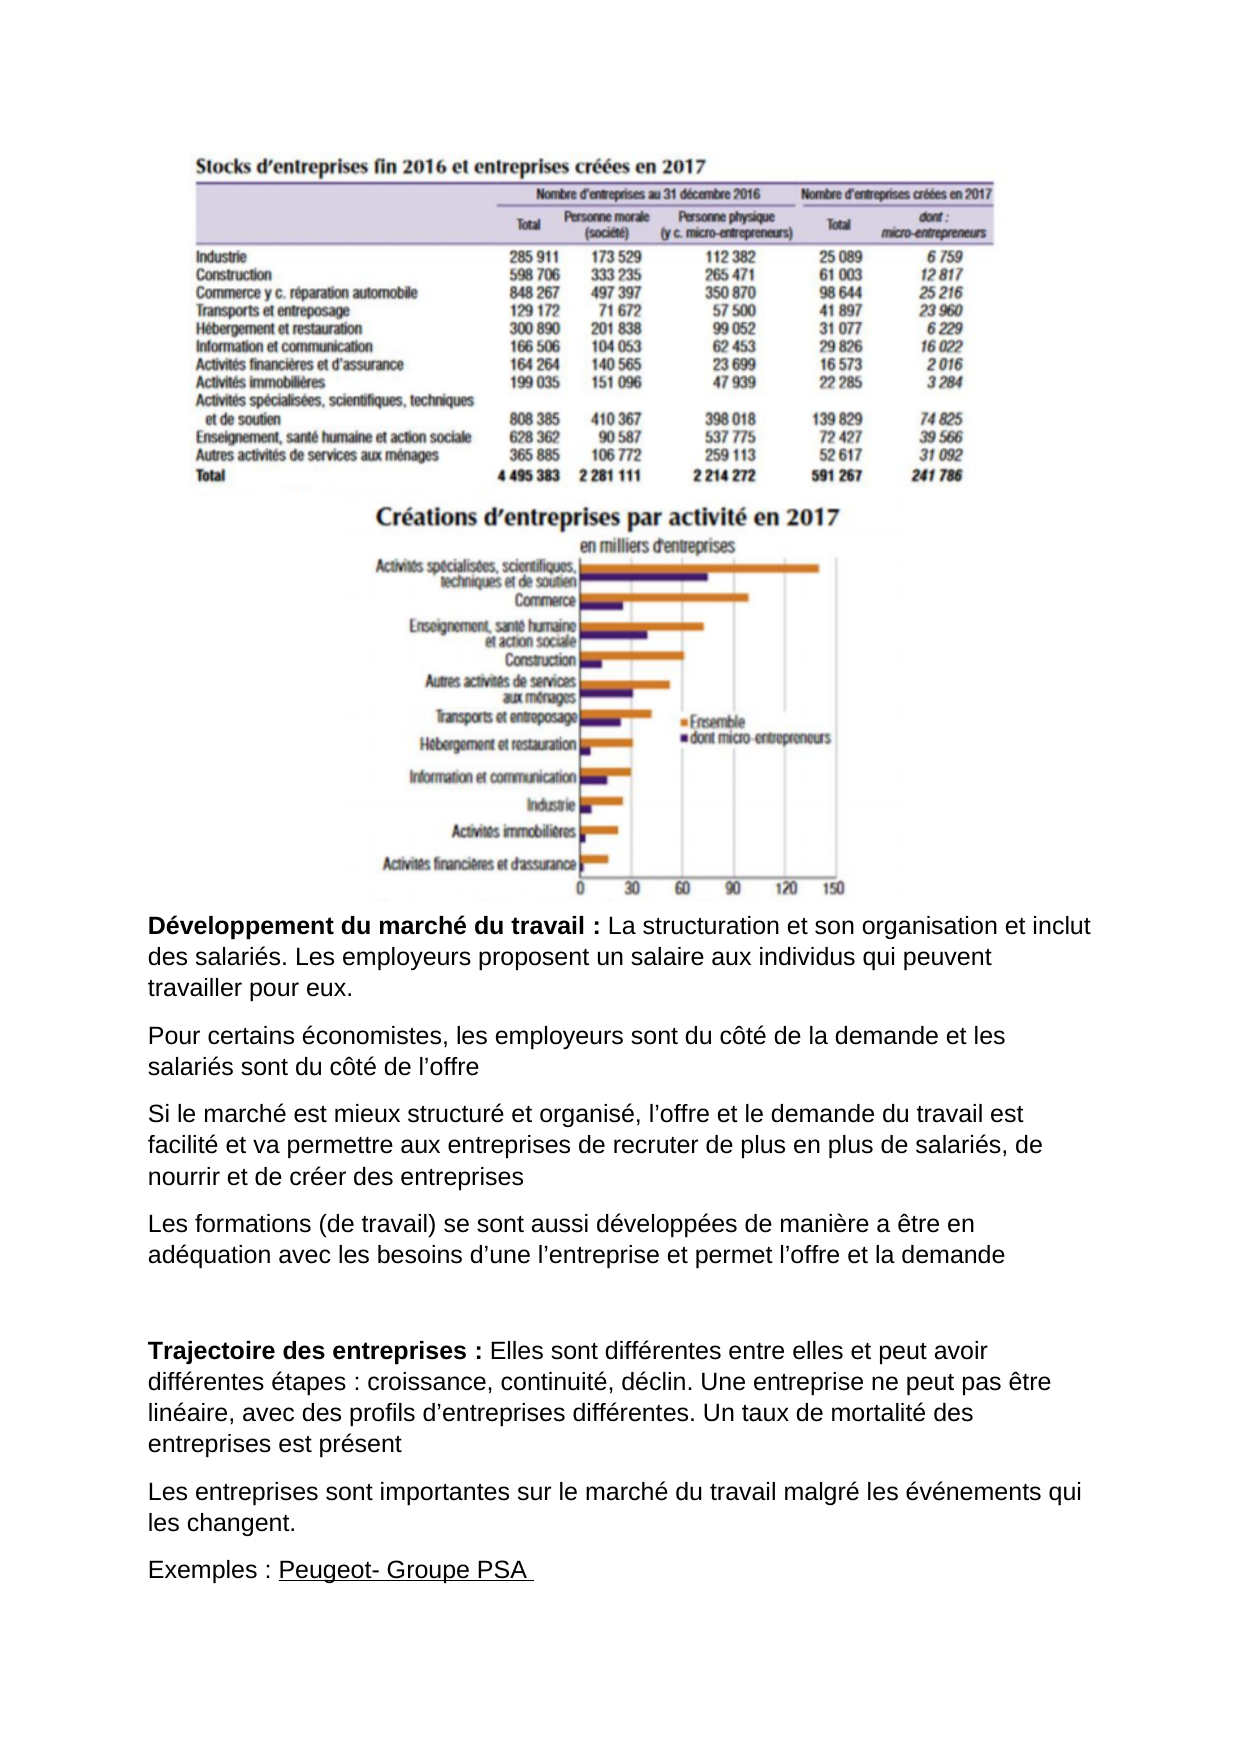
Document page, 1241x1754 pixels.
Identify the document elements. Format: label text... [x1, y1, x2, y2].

picture [147, 147, 1027, 902]
text Pour certains économistes, les employeurs sont du côté de la demande et les salariés sont du côté de l’offre [148, 1021, 1093, 1081]
text Les formations (de travail) se sont aussi développées de manière a être en adéquation avec les besoins d’une l’entreprise et permet l’offre et la demande [148, 1209, 1093, 1269]
text Trajectoire des entreprises : Elles sont différentes entre elles et peut avoir différentes étapes : croissance, continuité, déclin. Une entreprise ne peut pas être linéaire, avec des profils d’entreprises différentes. Un taux de mortalité des entreprises est présent [148, 1336, 1093, 1458]
text Exemples : Peugeot- Groupe PSA [148, 1555, 1093, 1584]
text Développement du marché du travail : La structuration et son organisation et inclut des salariés. Les employeurs proposent un salaire aux individus qui peuvent travailler pour eux. [148, 911, 1093, 1002]
text Les entreprises sont importantes sur le marché du travail malgré les événements qui les changent. [148, 1477, 1093, 1536]
text Si le marché est mieux structuré et organisé, l’offre et le demande du travail est facilité et va permettre aux entreprises de recruter de plus en plus de salariés, de nourrir et de créer des entreprises [148, 1099, 1093, 1190]
